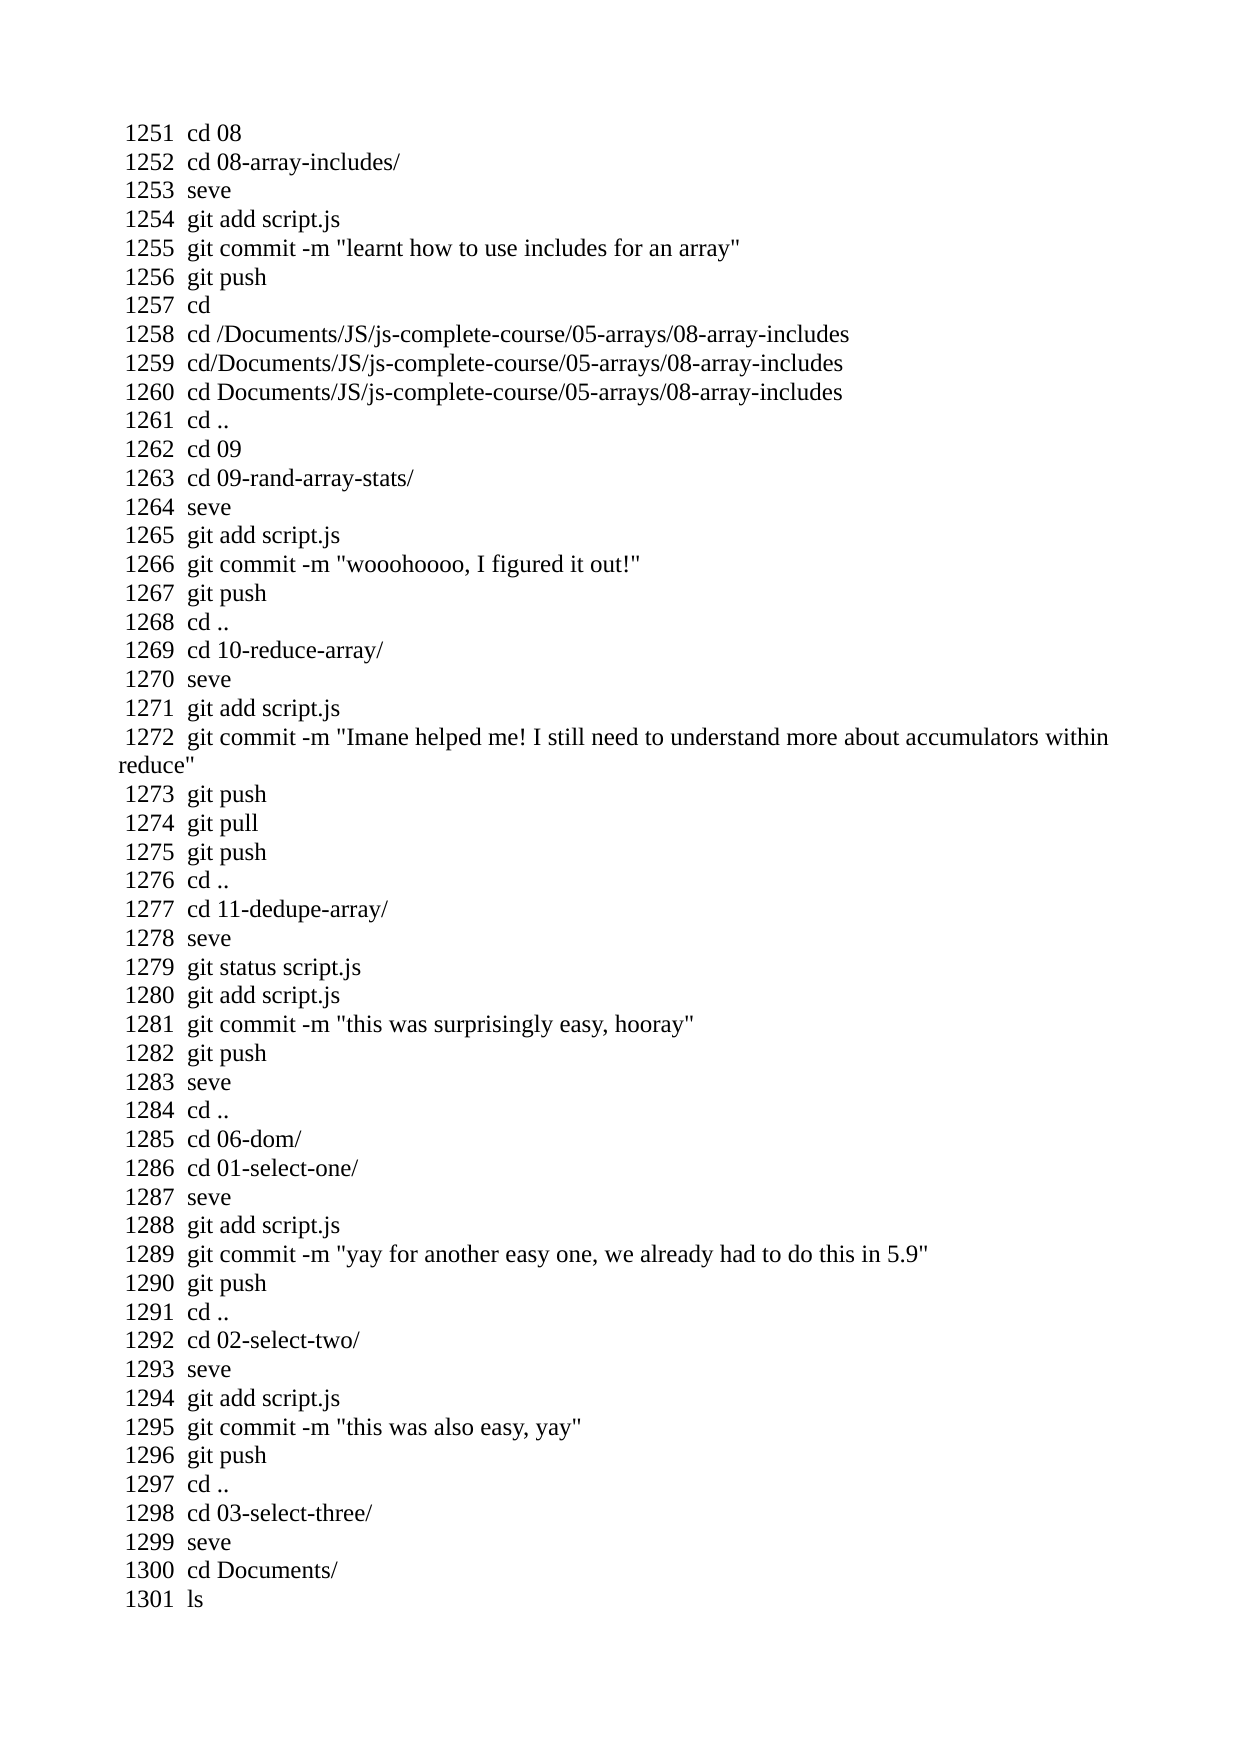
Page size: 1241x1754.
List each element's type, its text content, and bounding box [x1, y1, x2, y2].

text 1270 seve [118, 664, 1122, 693]
text 1258 cd /Documents/JS/js-complete-course/05-arrays/08-array-includes [118, 319, 1122, 348]
text 1297 cd .. [118, 1469, 1122, 1498]
text 1267 git push [118, 578, 1122, 607]
text 1266 git commit -m "wooohoooo, I figured it out!" [118, 549, 1122, 578]
text 1295 git commit -m "this was also easy, yay" [118, 1412, 1122, 1441]
text 1283 seve [118, 1067, 1122, 1096]
text 1272 git commit -m "Imane helped me! I still need to understand more about accumulators within reduce" [118, 722, 1122, 779]
text 1255 git commit -m "learnt how to use includes for an array" [118, 233, 1122, 262]
text 1299 seve [118, 1527, 1122, 1556]
text 1277 cd 11-dedupe-array/ [118, 894, 1122, 923]
text 1259 cd/Documents/JS/js-complete-course/05-arrays/08-array-includes [118, 348, 1122, 377]
text 1257 cd [118, 291, 1122, 319]
text 1286 cd 01-select-one/ [118, 1153, 1122, 1182]
text 1287 seve [118, 1182, 1122, 1211]
text 1269 cd 10-reduce-array/ [118, 636, 1122, 664]
text 1252 cd 08-array-includes/ [118, 147, 1122, 176]
text 1298 cd 03-select-three/ [118, 1498, 1122, 1527]
text 1264 seve [118, 492, 1122, 521]
text 1300 cd Documents/ [118, 1556, 1122, 1584]
text 1253 seve [118, 176, 1122, 204]
text 1276 cd .. [118, 866, 1122, 894]
text 1256 git push [118, 262, 1122, 291]
text 1289 git commit -m "yay for another easy one, we already had to do this in 5.9" [118, 1239, 1122, 1268]
text 1293 seve [118, 1354, 1122, 1383]
text 1282 git push [118, 1038, 1122, 1067]
text 1296 git push [118, 1441, 1122, 1469]
text 1271 git add script.js [118, 693, 1122, 722]
text 1281 git commit -m "this was surprisingly easy, hooray" [118, 1009, 1122, 1038]
text 1274 git pull [118, 808, 1122, 837]
text 1301 ls [118, 1584, 1122, 1613]
text 1291 cd .. [118, 1297, 1122, 1326]
text 1251 cd 08 [118, 118, 1122, 147]
text 1284 cd .. [118, 1096, 1122, 1124]
text 1278 seve [118, 923, 1122, 952]
text 1279 git status script.js [118, 952, 1122, 981]
text 1292 cd 02-select-two/ [118, 1326, 1122, 1354]
text 1263 cd 09-rand-array-stats/ [118, 463, 1122, 492]
text 1260 cd Documents/JS/js-complete-course/05-arrays/08-array-includes [118, 377, 1122, 406]
text 1280 git add script.js [118, 981, 1122, 1009]
text 1290 git push [118, 1268, 1122, 1297]
text 1254 git add script.js [118, 204, 1122, 233]
text 1285 cd 06-dom/ [118, 1124, 1122, 1153]
text 1261 cd .. [118, 406, 1122, 434]
text 1265 git add script.js [118, 521, 1122, 549]
text 1268 cd .. [118, 607, 1122, 636]
text 1262 cd 09 [118, 434, 1122, 463]
text 1273 git push [118, 779, 1122, 808]
text 1294 git add script.js [118, 1383, 1122, 1412]
text 1275 git push [118, 837, 1122, 866]
text 1288 git add script.js [118, 1211, 1122, 1239]
